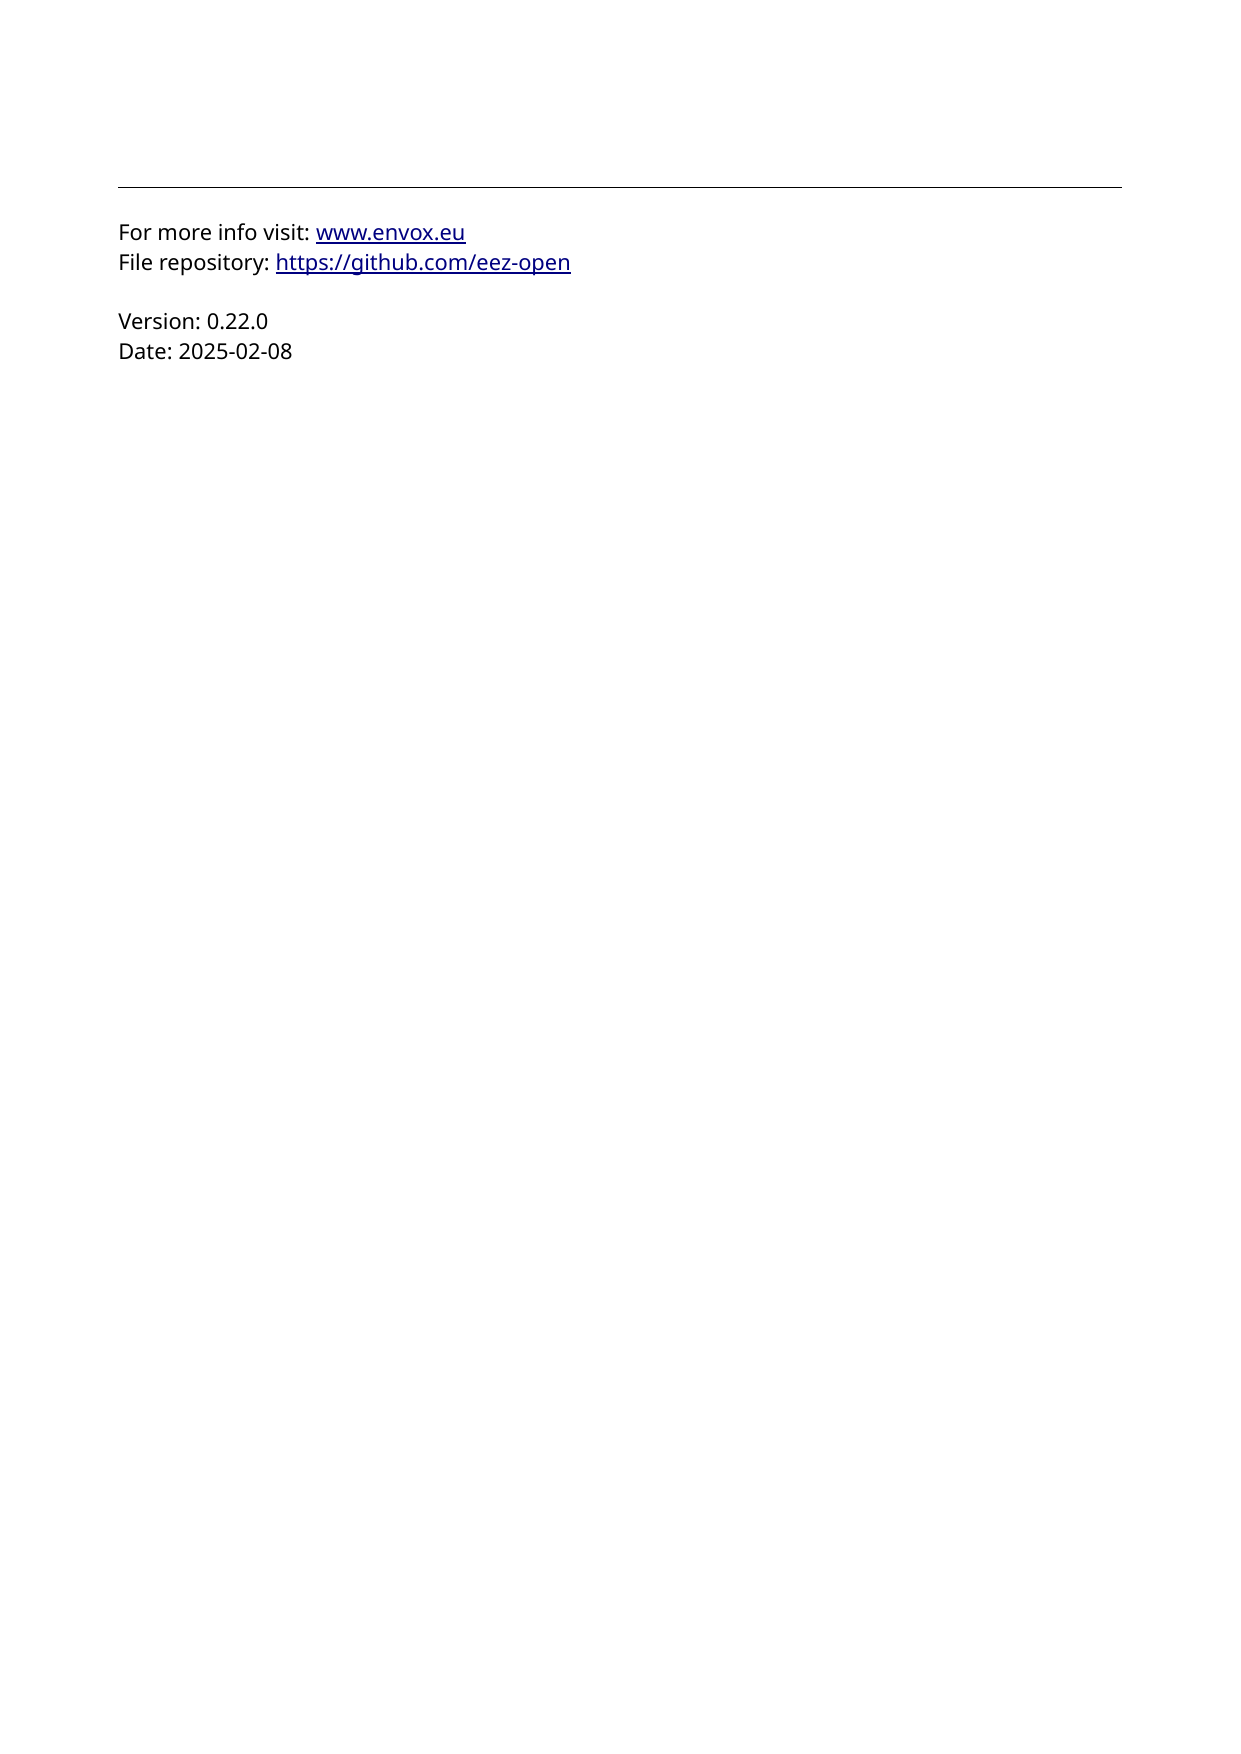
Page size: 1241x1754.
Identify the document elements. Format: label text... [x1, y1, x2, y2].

text File repository: https://github.com/eez-open [118, 247, 1122, 276]
text Version: 0.22.0 [118, 306, 1122, 336]
text For more info visit: www.envox.eu [118, 217, 1122, 247]
text Date: 2025-02-08 [118, 336, 1122, 366]
